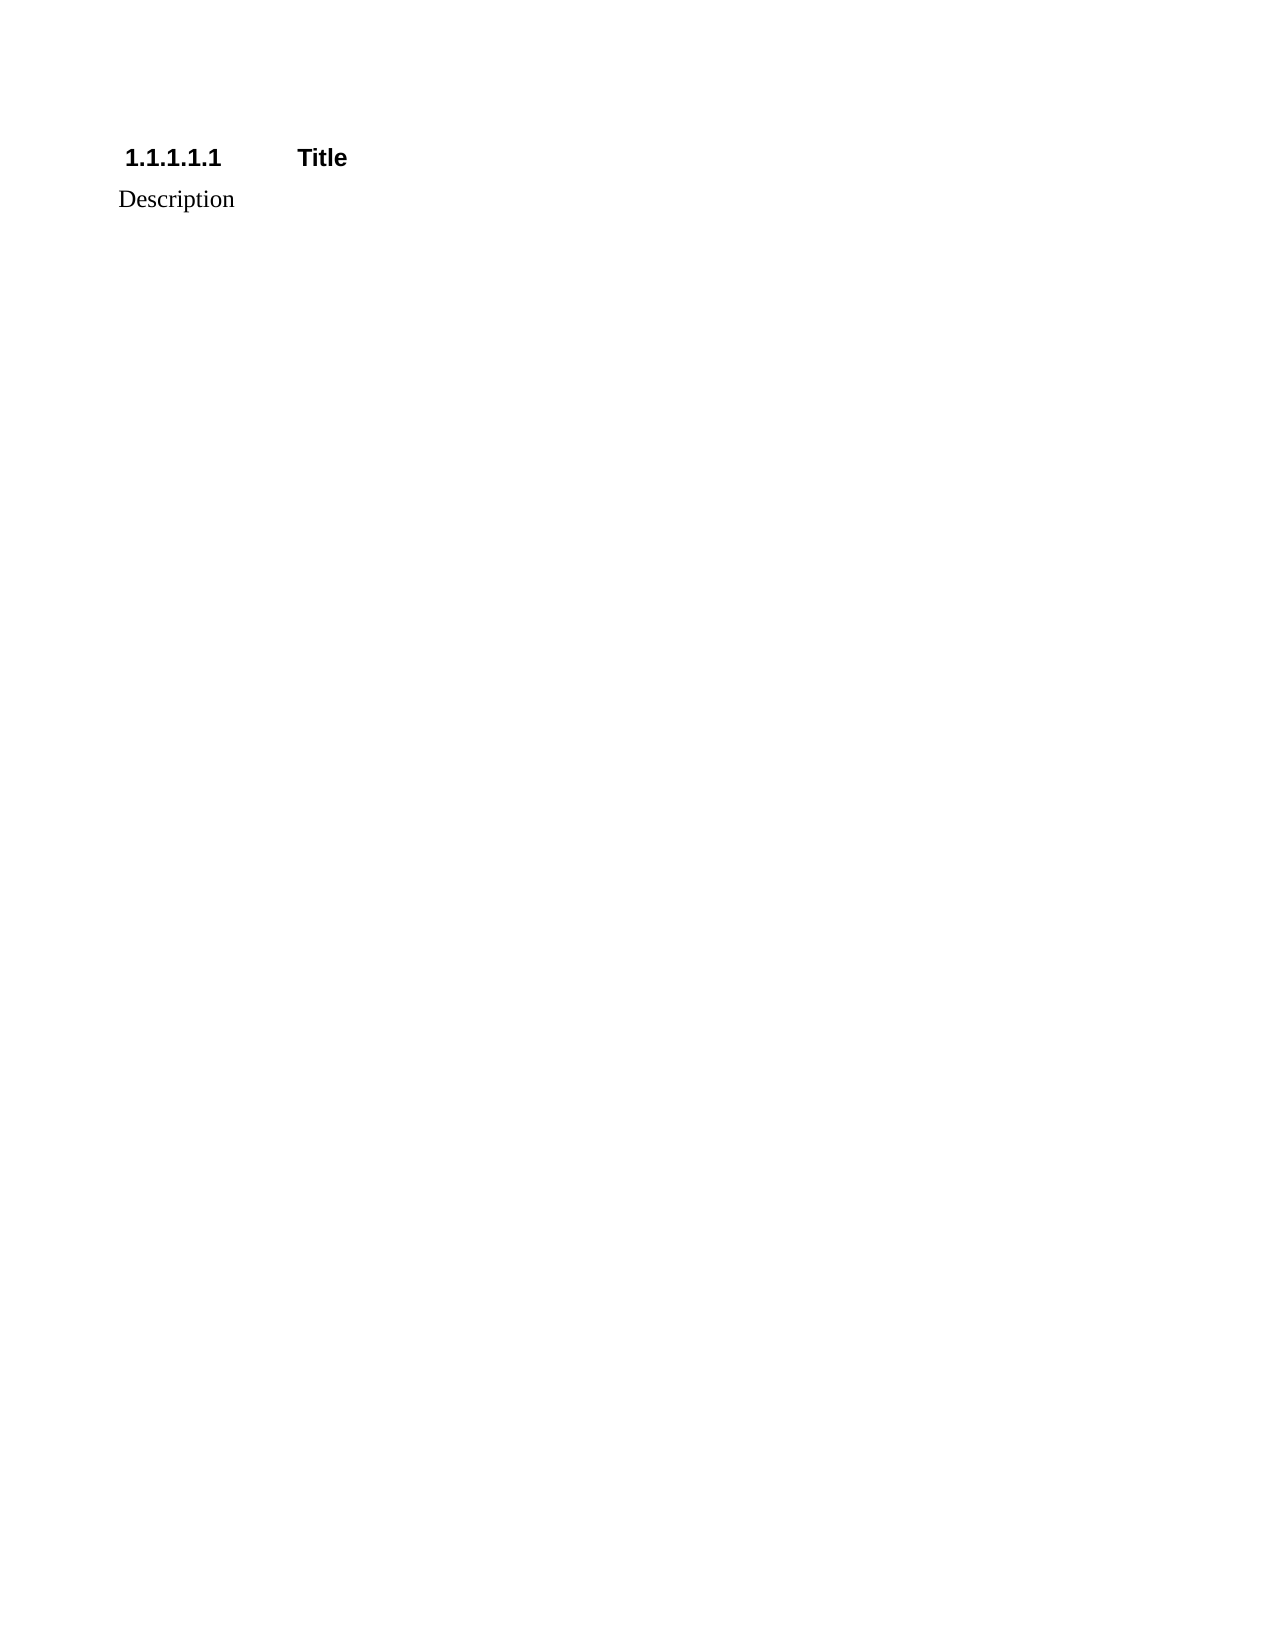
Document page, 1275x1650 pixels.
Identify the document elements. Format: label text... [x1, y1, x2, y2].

text Description [118, 184, 1157, 213]
subtitle Title [118, 143, 1157, 172]
